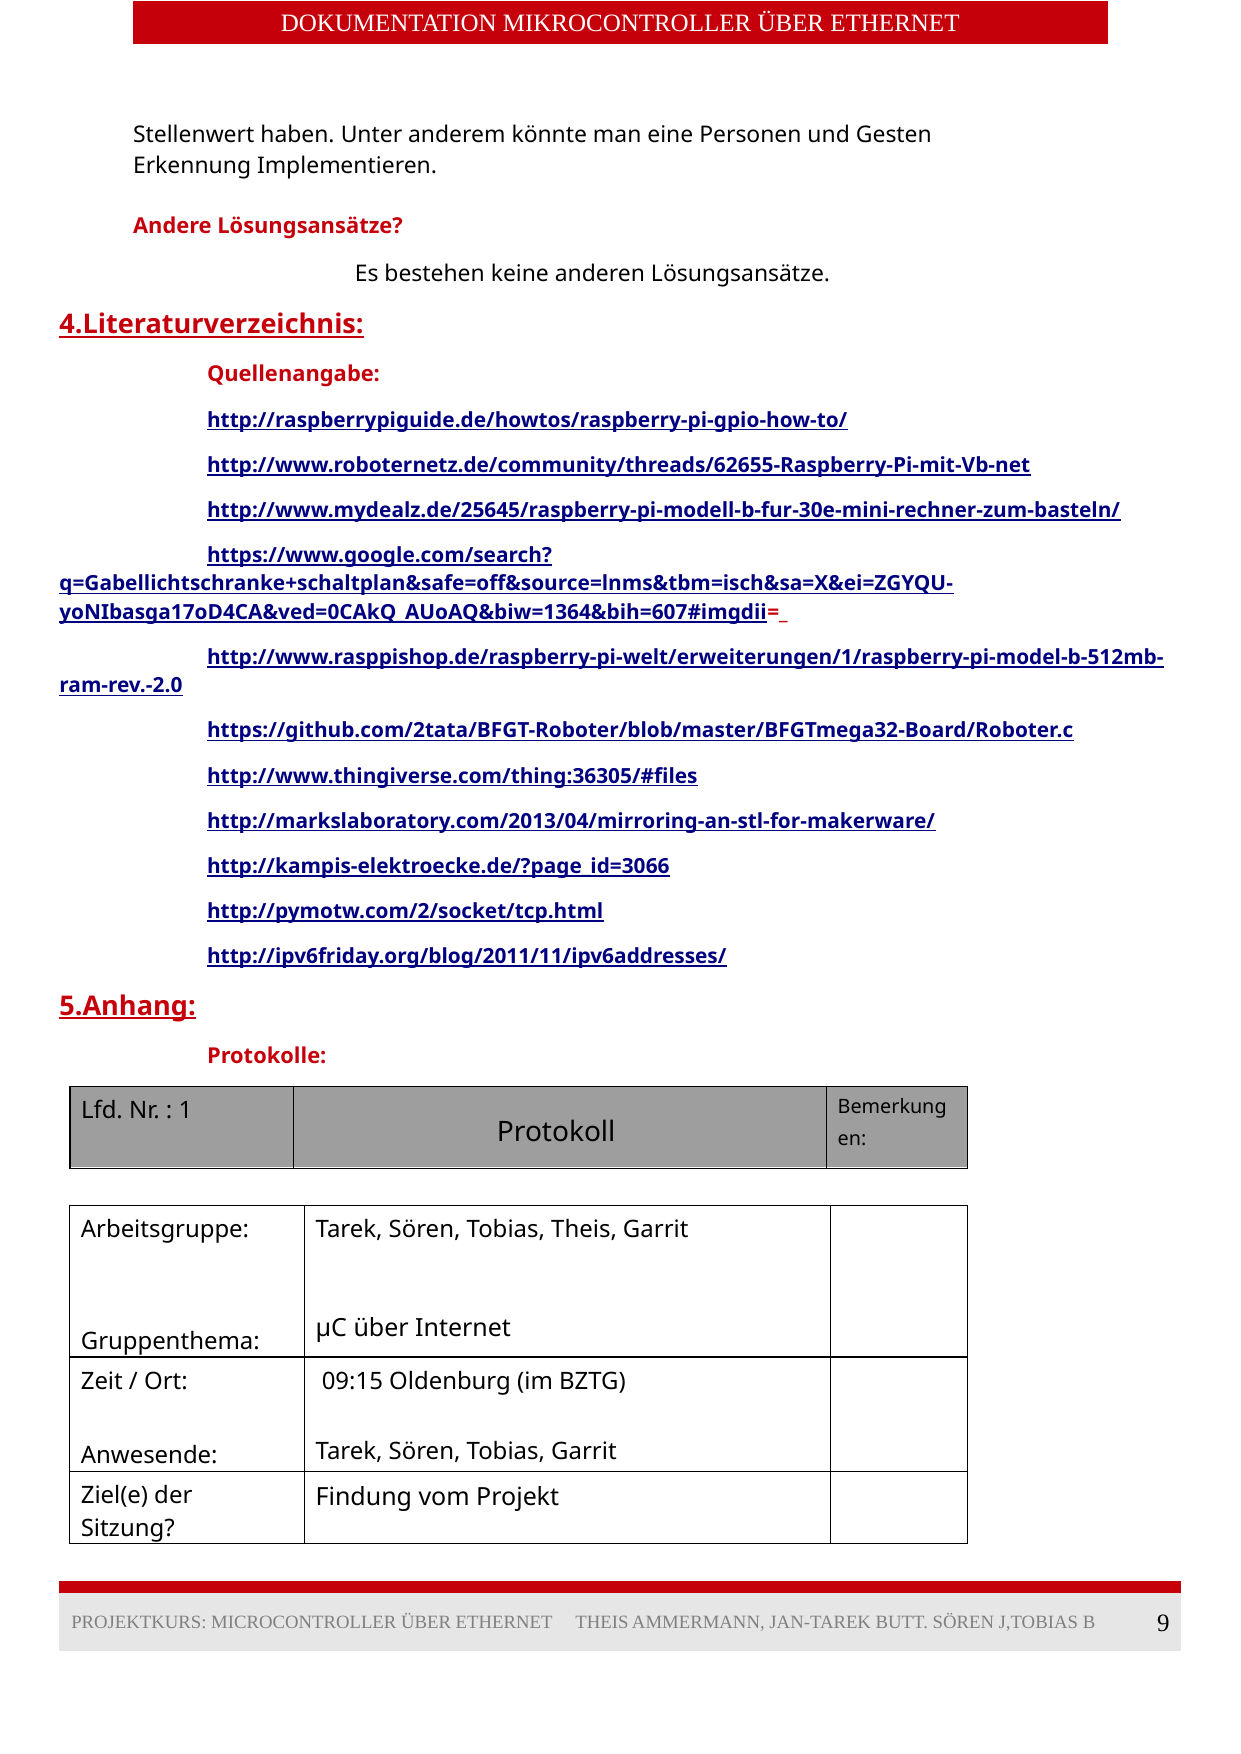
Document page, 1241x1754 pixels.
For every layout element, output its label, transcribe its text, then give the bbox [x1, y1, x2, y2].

text 4.Literaturverzeichnis: [59, 305, 1181, 342]
text http://www.roboternetz.de/community/threads/62655-Raspberry-Pi-mit-Vb-net [59, 450, 1181, 478]
table_header Lfd. Nr. : 1 [71, 1087, 293, 1167]
text http://kampis-elektroecke.de/?page_id=3066 [59, 851, 1181, 879]
table_cell [831, 1358, 967, 1471]
text http://ipv6friday.org/blog/2011/11/ipv6addresses/ [59, 941, 1181, 969]
table_header Arbeitsgruppe: Gruppenthema: [70, 1206, 304, 1356]
table_cell 09:15 Oldenburg (im BZTG) Tarek, Sören, Tobias, Garrit [305, 1358, 830, 1471]
text http://www.rasppishop.de/raspberry-pi-welt/erweiterungen/1/raspberry-pi-model-b-512mb-ram-rev.-2.0 [59, 642, 1181, 699]
text http://www.mydealz.de/25645/raspberry-pi-modell-b-fur-30e-mini-rechner-zum-basteln/ [59, 495, 1181, 523]
table_header Protokoll [294, 1087, 826, 1167]
table_header [831, 1206, 967, 1356]
text Protokolle: [59, 1040, 1181, 1069]
text Es bestehen keine anderen Lösungsansätze. [59, 257, 1181, 288]
table_cell [831, 1472, 967, 1543]
text http://pymotw.com/2/socket/tcp.html [59, 896, 1181, 924]
table_header Tarek, Sören, Tobias, Theis, Garrit µC über Internet [305, 1206, 830, 1356]
text https://www.google.com/search?q=Gabellichtschranke+schaltplan&safe=off&source=lnms&tbm=isch&sa=X&ei=ZGYQU-yoNIbasga17oD4CA&ved=0CAkQ_AUoAQ&biw=1364&bih=607#imgdii=_ [59, 540, 1181, 625]
text http://www.thingiverse.com/thing:36305/#files [59, 761, 1181, 789]
text Stellenwert haben. Unter anderem könnte man eine Personen und Gesten Erkennung Implementieren. [59, 118, 1181, 181]
text Quellenangabe: [59, 358, 1181, 388]
text https://github.com/2tata/BFGT-Roboter/blob/master/BFGTmega32-Board/Roboter.c [59, 716, 1181, 744]
text http://markslaboratory.com/2013/04/mirroring-an-stl-for-makerware/ [59, 806, 1181, 834]
table_header Bemerkungen: [827, 1087, 967, 1167]
table_cell Zeit / Ort: Anwesende: [70, 1358, 304, 1471]
table_cell Ziel(e) der Sitzung? [70, 1472, 304, 1543]
text http://raspberrypiguide.de/howtos/raspberry-pi-gpio-how-to/ [59, 405, 1181, 433]
text 5.Anhang: [59, 986, 1181, 1023]
table_cell Findung vom Projekt [305, 1472, 830, 1543]
text Andere Lösungsansätze? [59, 210, 1181, 240]
